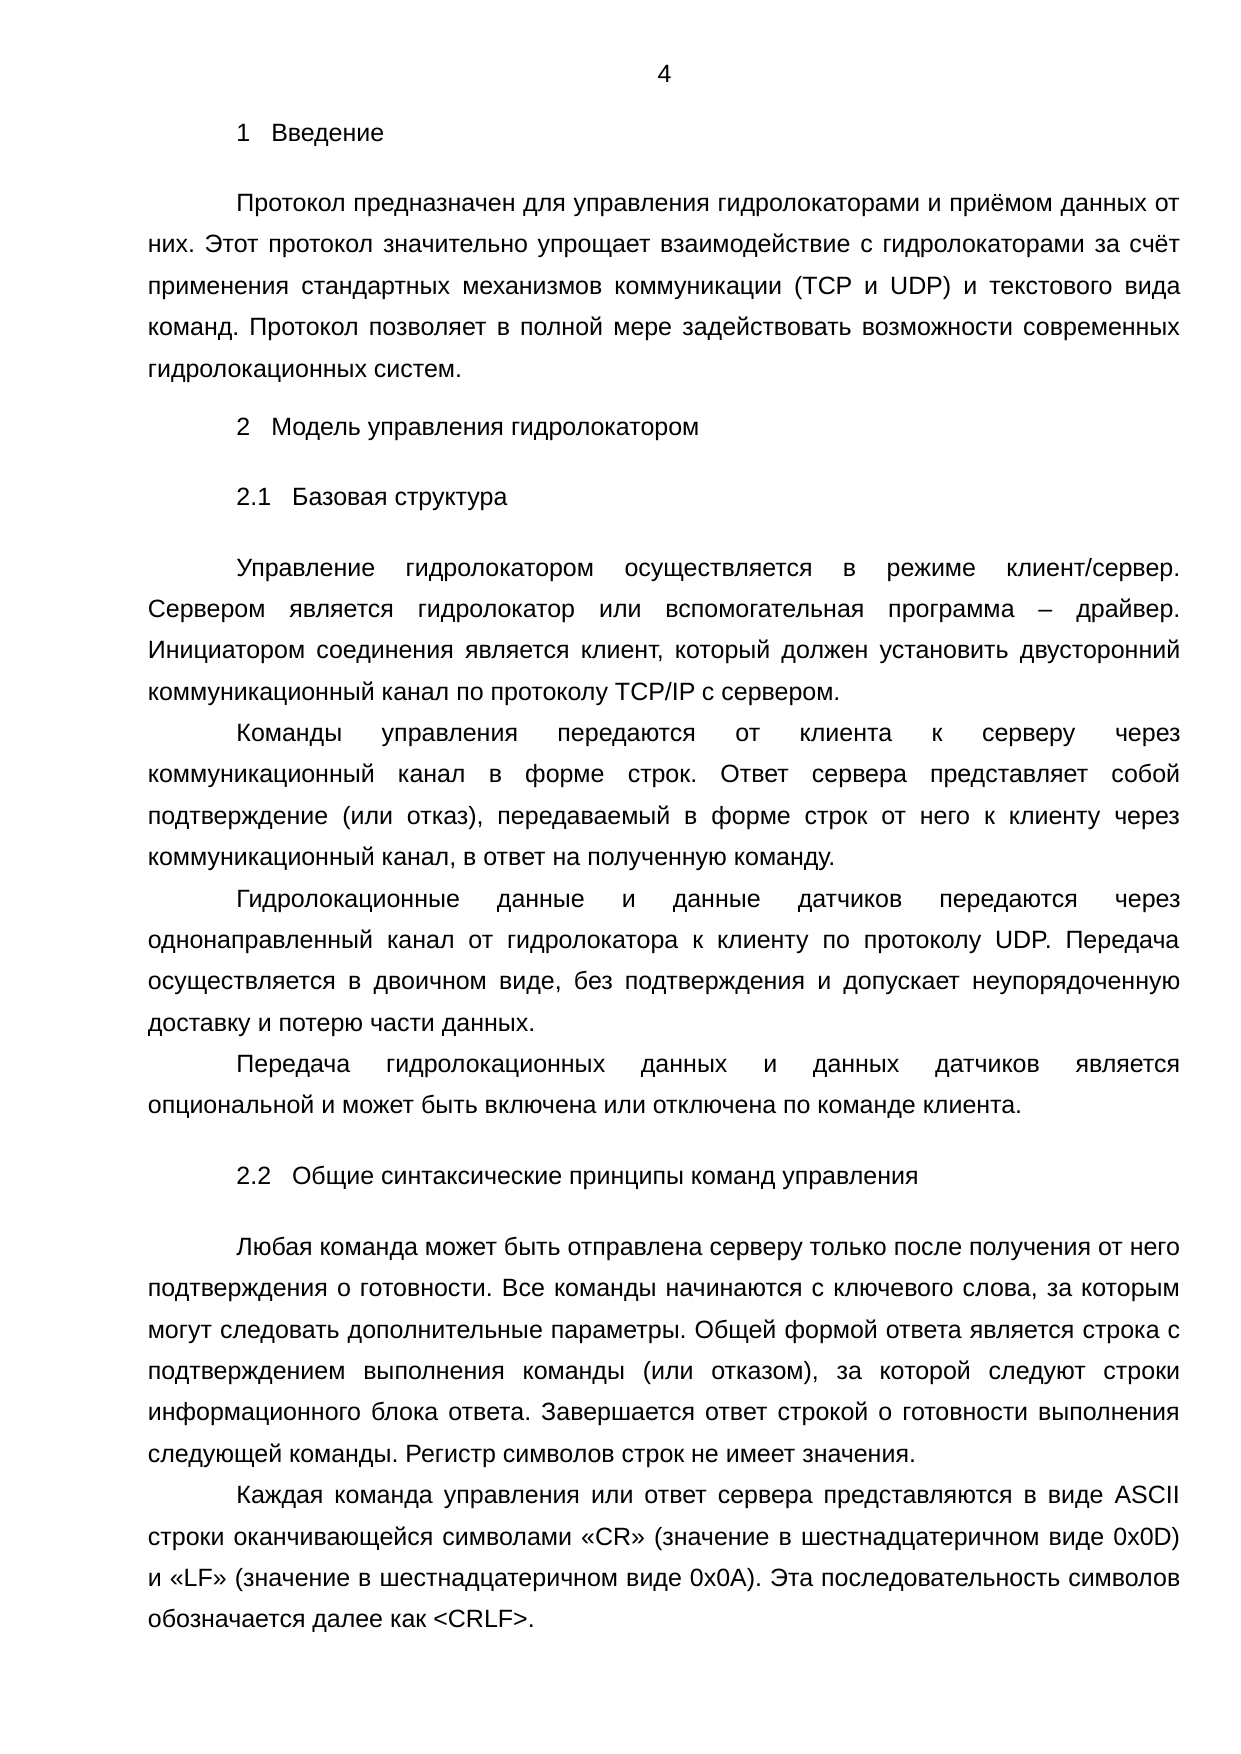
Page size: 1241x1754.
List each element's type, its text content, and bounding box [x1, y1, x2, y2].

text Любая команда может быть отправлена серверу только после получения от него подтверждения о готовности. Все команды начинаются с ключевого слова, за которым могут следовать дополнительные параметры. Общей формой ответа является строка с подтверждением выполнения команды (или отказом), за которой следуют строки информационного блока ответа. Завершается ответ строкой о готовности выполнения следующей команды. Регистр символов строк не имеет значения. [148, 1219, 1181, 1467]
subtitle Введение [148, 118, 1181, 147]
subtitle Модель управления гидролокатором [148, 412, 1181, 441]
subtitle Общие синтаксические принципы команд управления [148, 1148, 1181, 1190]
subtitle Базовая структура [148, 469, 1181, 511]
text Управление гидролокатором осуществляется в режиме клиент/сервер. Сервером является гидролокатор или вспомогательная программа – драйвер. Инициатором соединения является клиент, который должен установить двусторонний коммуникационный канал по протоколу TCP/IP с сервером. [148, 540, 1181, 706]
text Передача гидролокационных данных и данных датчиков является опциональной и может быть включена или отключена по команде клиента. [148, 1036, 1181, 1119]
text Команды управления передаются от клиента к серверу через коммуникационный канал в форме строк. Ответ сервера представляет собой подтверждение (или отказ), передаваемый в форме строк от него к клиенту через коммуникационный канал, в ответ на полученную команду. [148, 706, 1181, 871]
text Гидролокационные данные и данные датчиков передаются через однонаправленный канал от гидролокатора к клиенту по протоколу UDP. Передача осуществляется в двоичном виде, без подтверждения и допускает неупорядоченную доставку и потерю части данных. [148, 871, 1181, 1036]
text Протокол предназначен для управления гидролокаторами и приёмом данных от них. Этот протокол значительно упрощает взаимодействие с гидролокаторами за счёт применения стандартных механизмов коммуникации (TCP и UDP) и текстового вида команд. Протокол позволяет в полной мере задействовать возможности современных гидролокационных систем. [148, 176, 1181, 382]
text Каждая команда управления или ответ сервера представляются в виде ASCII строки оканчивающейся символами «CR» (значение в шестнадцатеричном виде 0x0D) и «LF» (значение в шестнадцатеричном виде 0x0A). Эта последовательность символов обозначается далее как <CRLF>. [148, 1467, 1181, 1633]
